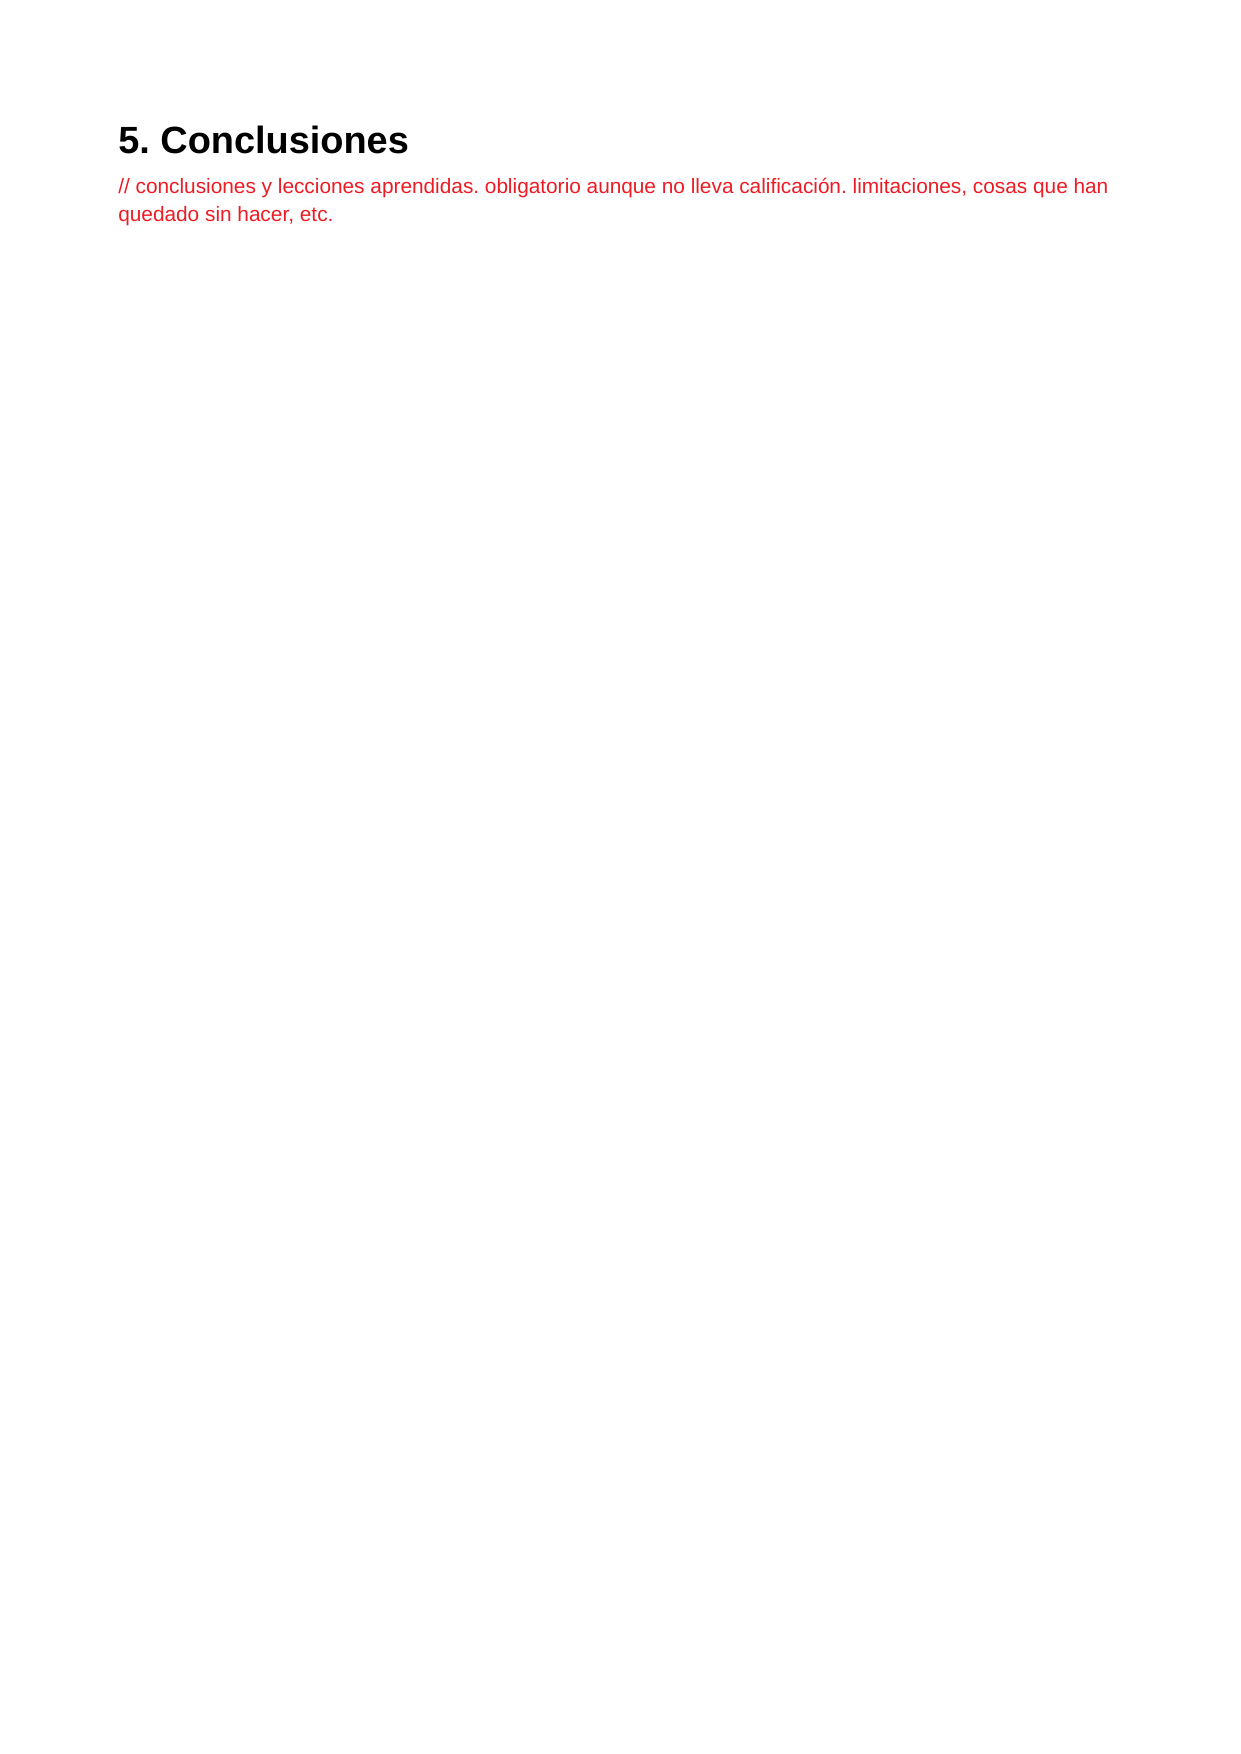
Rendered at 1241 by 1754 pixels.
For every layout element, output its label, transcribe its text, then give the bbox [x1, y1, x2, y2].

subtitle 5. Conclusiones [118, 118, 1122, 162]
text // conclusiones y lecciones aprendidas. obligatorio aunque no lleva calificación. limitaciones, cosas que han quedado sin hacer, etc. [118, 174, 1122, 226]
